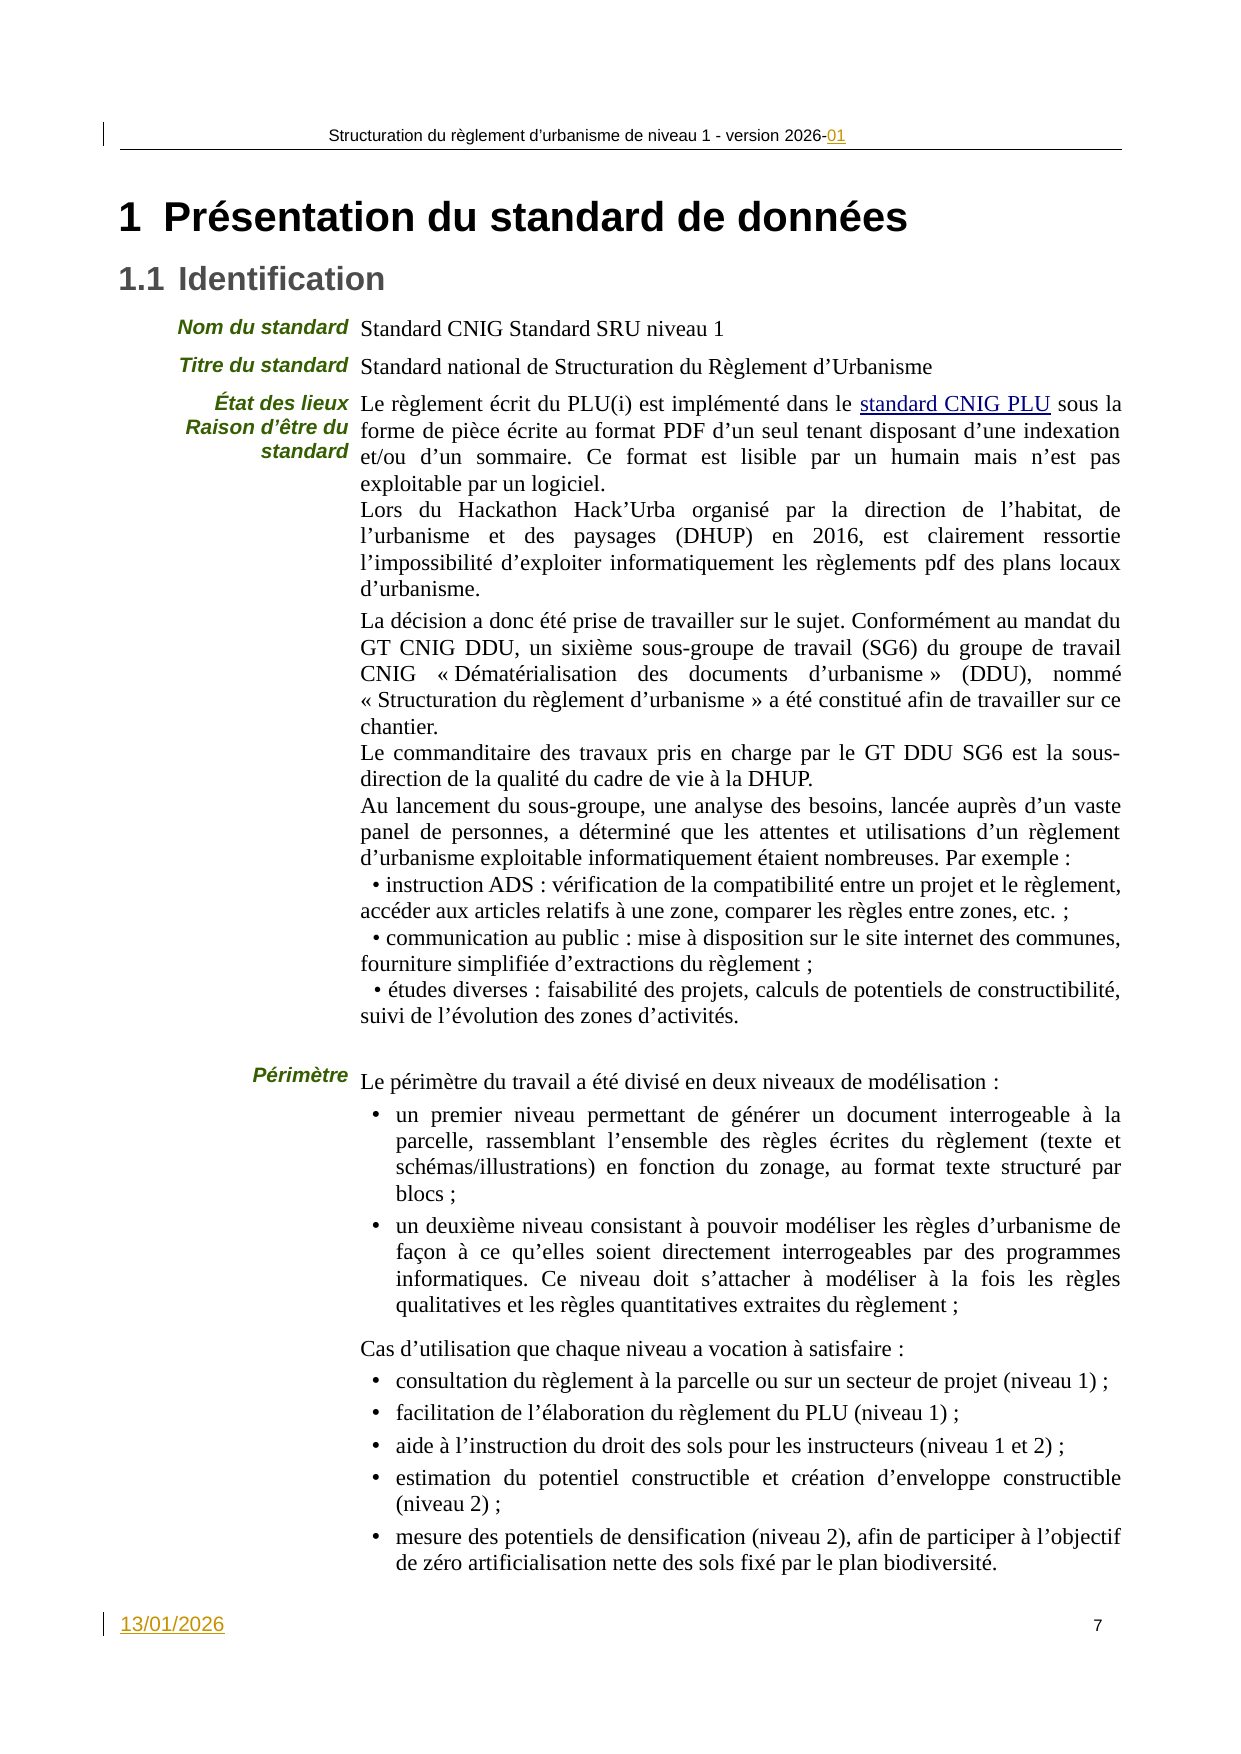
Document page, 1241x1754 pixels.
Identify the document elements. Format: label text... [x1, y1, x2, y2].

table_cell Titre du standard [118, 347, 354, 385]
table_header Nom du standard [118, 309, 354, 347]
table_cell Cas d’utilisation que chaque niveau a vocation à satisfaire : consultation du règlement à la parcelle ou sur un secteur de projet (niveau 1) ; facilitation de l’élaboration du règlement du PLU (niveau 1) ; aide à l’instruction du droit des sols pour les instructeurs (niveau 1 et 2) ; estimation du potentiel constructible et création d’enveloppe constructible (niveau 2) ; mesure des potentiels de densification (niveau 2), afin de participer à l’objectif de zéro artificialisation nette des sols fixé par le plan biodiversité. [354, 1323, 1122, 1581]
table_cell Standard national de Structuration du Règlement d’Urbanisme [354, 347, 1122, 385]
table_header Le périmètre du travail a été divisé en deux niveaux de modélisation : un premier niveau permettant de générer un document interrogeable à la parcelle, rassemblant l’ensemble des règles écrites du règlement (texte et schémas/illustrations) en fonction du zonage, au format texte structuré par blocs ; un deuxième niveau consistant à pouvoir modéliser les règles d’urbanisme de façon à ce qu’elles soient directement interrogeables par des programmes informatiques. Ce niveau doit s’attacher à modéliser à la fois les règles qualitatives et les règles quantitatives extraites du règlement ; [354, 1057, 1122, 1323]
subtitle Identification [118, 259, 1122, 297]
table_header Standard CNIG Standard SRU niveau 1 [354, 309, 1122, 347]
table_cell Le règlement écrit du PLU(i) est implémenté dans le standard CNIG PLU sous la forme de pièce écrite au format PDF d’un seul tenant disposant d’une indexation et/ou d’un sommaire. Ce format est lisible par un humain mais n’est pas exploitable par un logiciel. Lors du Hackathon Hack’Urba organisé par la direction de l’habitat, de l’urbanisme et des paysages (DHUP) en 2016, est clairement ressortie l’impossibilité d’exploiter informatiquement les règlements pdf des plans locaux d’urbanisme. La décision a donc été prise de travailler sur le sujet. Conformément au mandat du GT CNIG DDU, un sixième sous-groupe de travail (SG6) du groupe de travail CNIG « Dématérialisation des documents d’urbanisme » (DDU), nommé « Structuration du règlement d’urbanisme » a été constitué afin de travailler sur ce chantier. Le commanditaire des travaux pris en charge par le GT DDU SG6 est la sous-direction de la qualité du cadre de vie à la DHUP. Au lancement du sous-groupe, une analyse des besoins, lancée auprès d’un vaste panel de personnes, a déterminé que les attentes et utilisations d’un règlement d’urbanisme exploitable informatiquement étaient nombreuses. Par exemple : • instruction ADS : vérification de la compatibilité entre un projet et le règlement, accéder aux articles relatifs à une zone, comparer les règles entre zones, etc. ; • communication au public : mise à disposition sur le site internet des communes, fourniture simplifiée d’extractions du règlement ; • études diverses : faisabilité des projets, calculs de potentiels de constructibilité, suivi de l’évolution des zones d’activités. [354, 385, 1122, 1035]
table_cell [118, 1323, 354, 1581]
subtitle Présentation du standard de données [118, 193, 1122, 241]
table_header Périmètre [118, 1057, 354, 1323]
table_cell État des lieux Raison d’être du standard [118, 385, 354, 1035]
